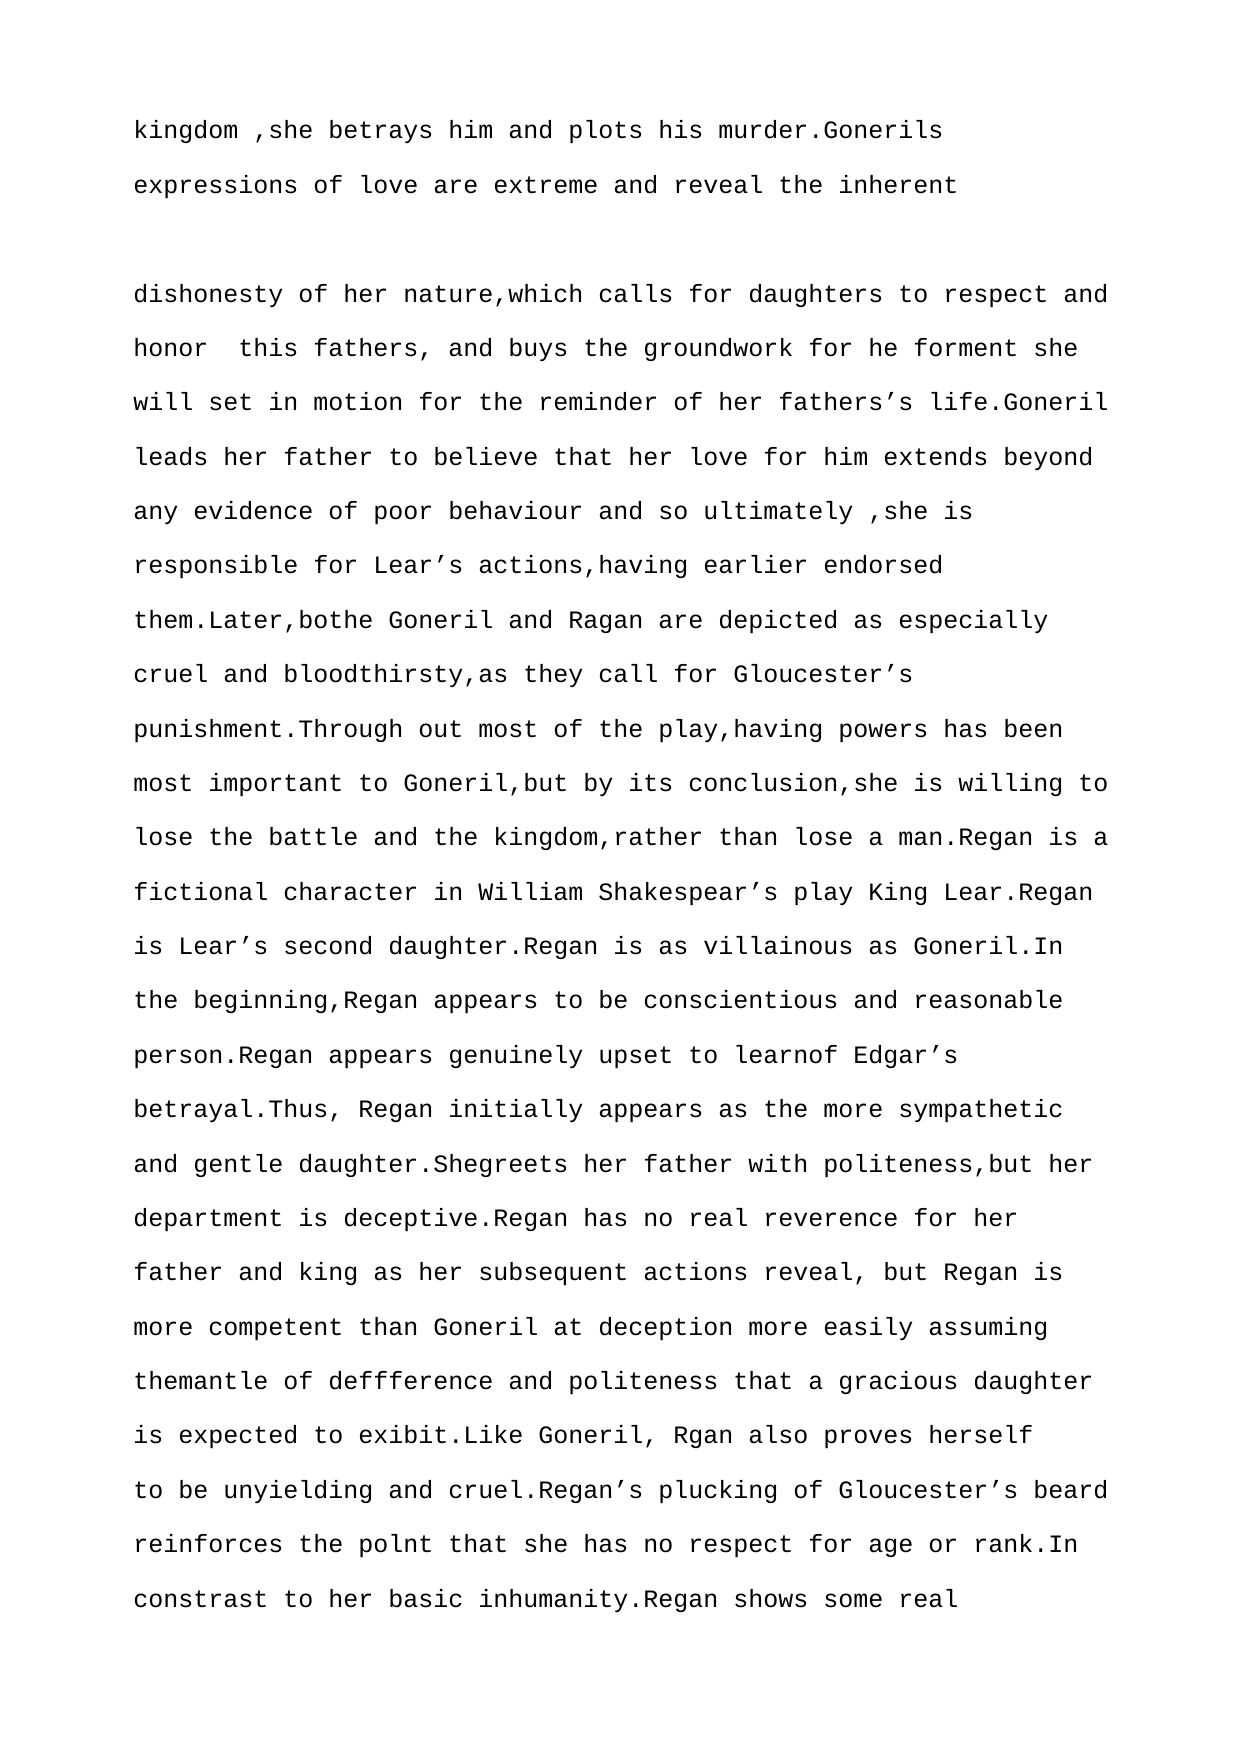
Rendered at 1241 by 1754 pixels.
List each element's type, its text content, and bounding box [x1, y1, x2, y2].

text dishonesty of her nature,which calls for daughters to respect and [118, 281, 1122, 309]
text person.Regan appears genuinely upset to learnof Edgar’s [118, 1042, 1122, 1071]
text father and king as her subsequent actions reveal, but Regan is [118, 1260, 1122, 1288]
text reinforces the polnt that she has no respect for age or rank.In [118, 1532, 1122, 1560]
text punishment.Through out most of the play,having powers has been [118, 716, 1122, 744]
text responsible for Lear’s actions,having earlier endorsed [118, 553, 1122, 581]
text constrast to her basic inhumanity.Regan shows some real [118, 1586, 1122, 1614]
text lose the battle and the kingdom,rather than lose a man.Regan is a [118, 825, 1122, 853]
text kingdom ,she betrays him and plots his murder.Gonerils [118, 118, 1122, 146]
text them.Later,bothe Goneril and Ragan are depicted as especially [118, 607, 1122, 636]
text to be unyielding and cruel.Regan’s plucking of Gloucester’s beard [118, 1477, 1122, 1506]
text expressions of love are extreme and reveal the inherent [118, 172, 1122, 201]
text any evidence of poor behaviour and so ultimately ,she is [118, 499, 1122, 527]
text cruel and bloodthirsty,as they call for Gloucester’s [118, 662, 1122, 690]
text is expected to exibit.Like Goneril, Rgan also proves herself [118, 1423, 1122, 1451]
text themantle of deffference and politeness that a gracious daughter [118, 1369, 1122, 1397]
text leads her father to believe that her love for him extends beyond [118, 444, 1122, 473]
text honor this fathers, and buys the groundwork for he forment she [118, 336, 1122, 364]
text and gentle daughter.Shegreets her father with politeness,but her [118, 1151, 1122, 1179]
text is Lear’s second daughter.Regan is as villainous as Goneril.In [118, 934, 1122, 962]
text more competent than Goneril at deception more easily assuming [118, 1314, 1122, 1343]
text most important to Goneril,but by its conclusion,she is willing to [118, 771, 1122, 799]
text will set in motion for the reminder of her fathers’s life.Goneril [118, 390, 1122, 418]
text fictional character in William Shakespear’s play King Lear.Regan [118, 879, 1122, 908]
text the beginning,Regan appears to be conscientious and reasonable [118, 988, 1122, 1016]
text betrayal.Thus, Regan initially appears as the more sympathetic [118, 1097, 1122, 1125]
text department is deceptive.Regan has no real reverence for her [118, 1206, 1122, 1234]
